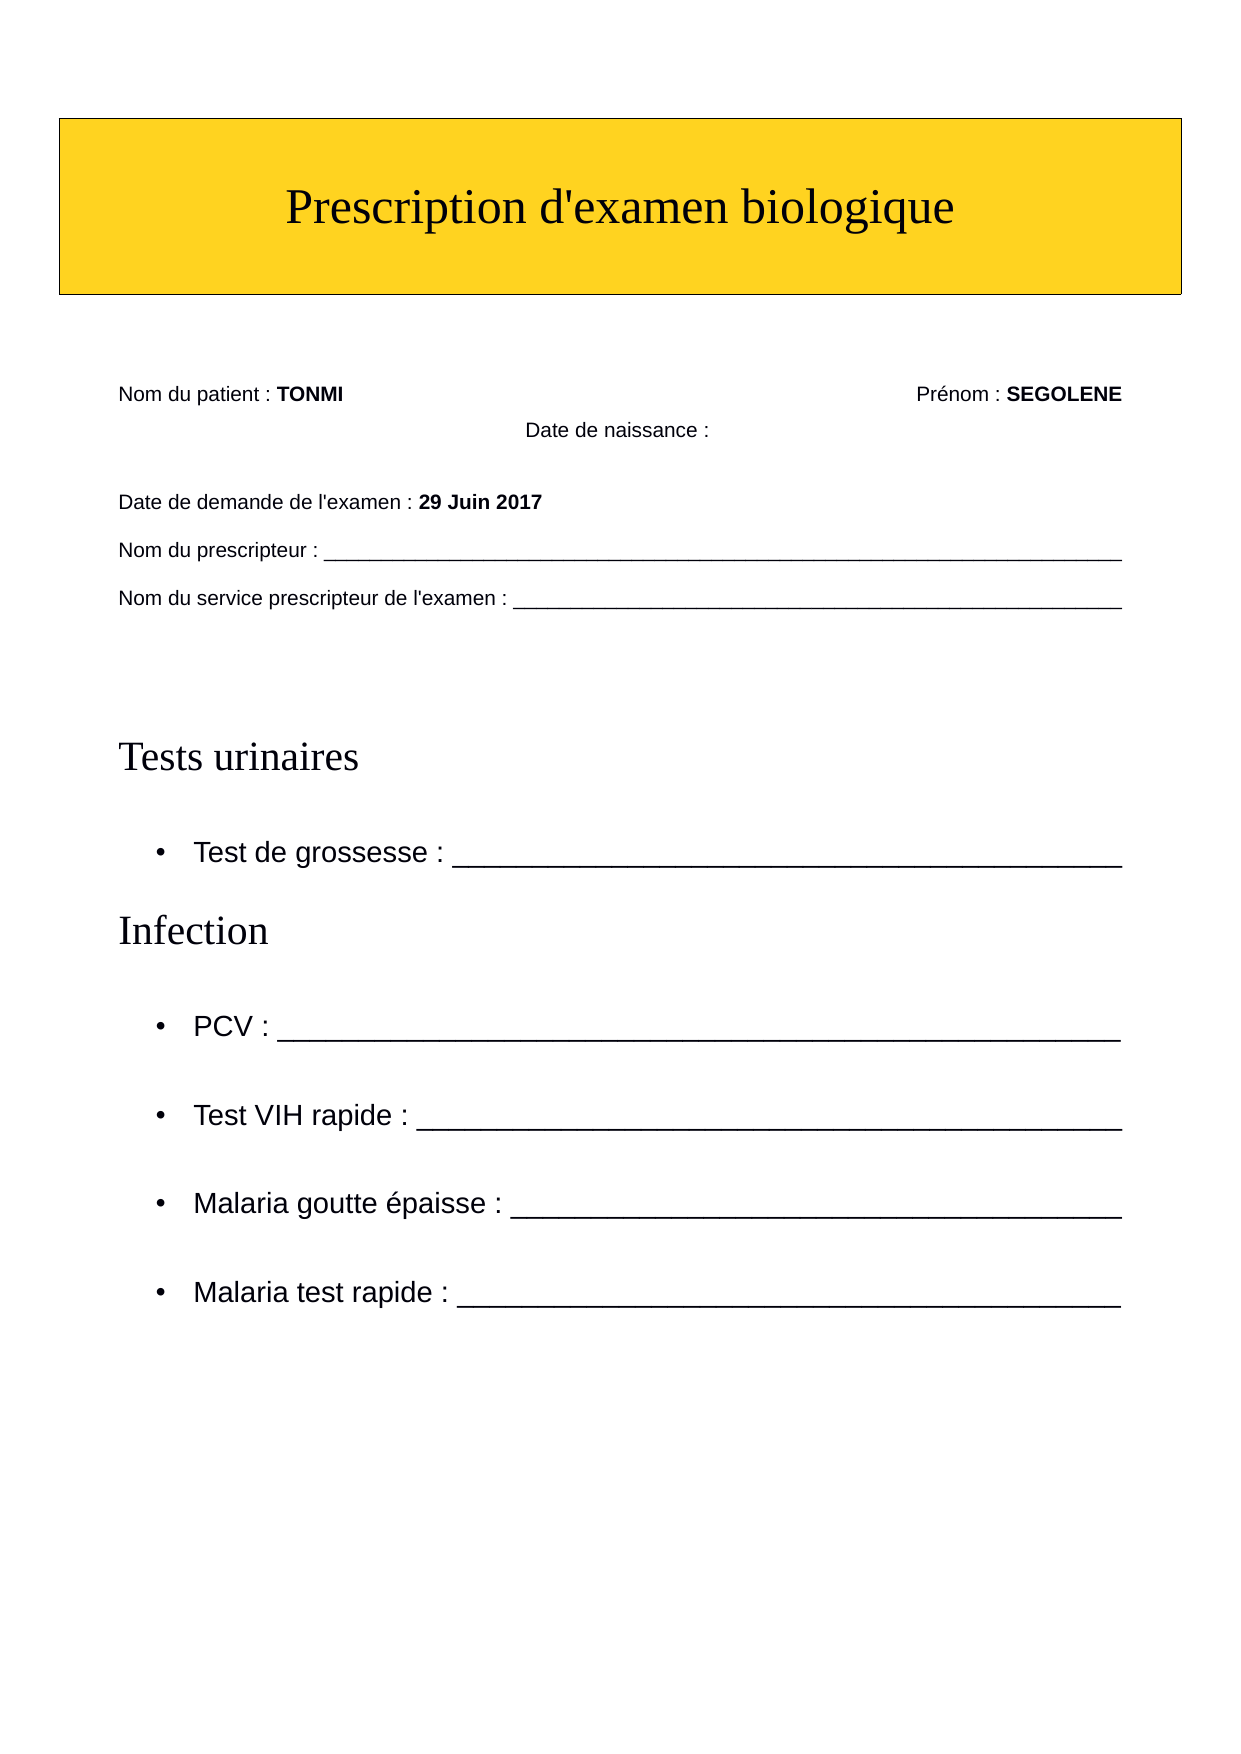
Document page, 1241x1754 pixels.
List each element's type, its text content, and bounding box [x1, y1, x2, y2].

subtitle Tests urinaires [118, 731, 1122, 779]
subtitle Prescription d'examen biologique [60, 119, 1181, 294]
text Nom du patient : TONMI Prénom : SEGOLENE [118, 382, 1122, 406]
subtitle Infection [118, 905, 1122, 953]
list PCV : [156, 966, 1122, 1054]
text Nom du service prescripteur de l'examen : [118, 585, 1122, 609]
text Date de naissance : [118, 418, 1122, 442]
list Test de grossesse : [156, 792, 1122, 880]
text Date de demande de l'examen : 29 Juin 2017 [118, 489, 1122, 513]
list Test VIH rapide : [156, 1054, 1122, 1143]
list Malaria test rapide : [156, 1231, 1122, 1320]
text Nom du prescripteur : [118, 537, 1122, 561]
list Malaria goutte épaisse : [156, 1143, 1122, 1231]
